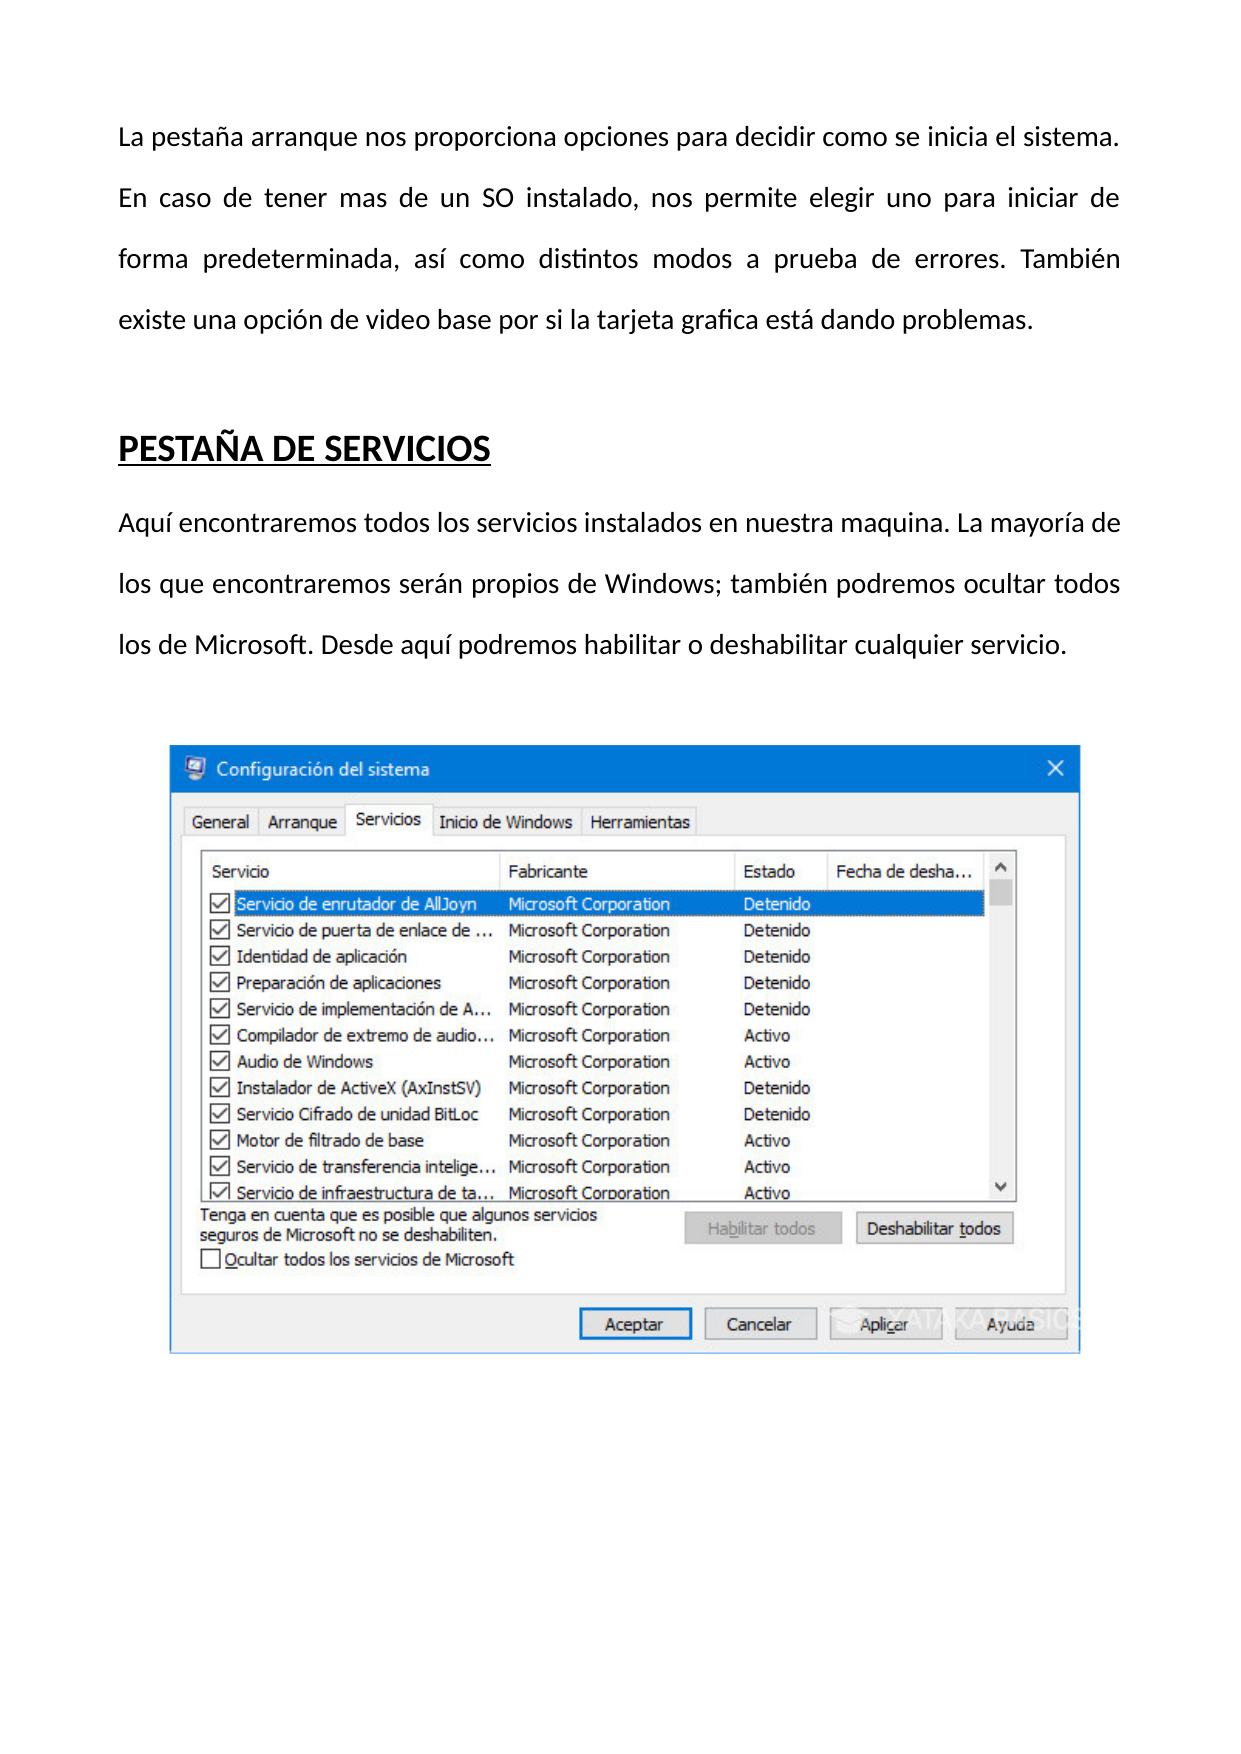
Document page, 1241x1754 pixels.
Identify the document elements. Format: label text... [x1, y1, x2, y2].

text Aquí encontraremos todos los servicios instalados en nuestra maquina. La mayoría de los que encontraremos serán propios de Windows; también podremos ocultar todos los de Microsoft. Desde aquí podremos habilitar o deshabilitar cualquier servicio. [118, 505, 1122, 688]
picture [122, 745, 1127, 1354]
text La pestaña arranque nos proporciona opciones para decidir como se inicia el sistema. En caso de tener mas de un SO instalado, nos permite elegir uno para iniciar de forma predeterminada, así como distintos modos a prueba de errores. También existe una opción de video base por si la tarjeta grafica está dando problemas. [118, 118, 1122, 362]
text PESTAÑA DE SERVICIOS [118, 423, 1122, 505]
